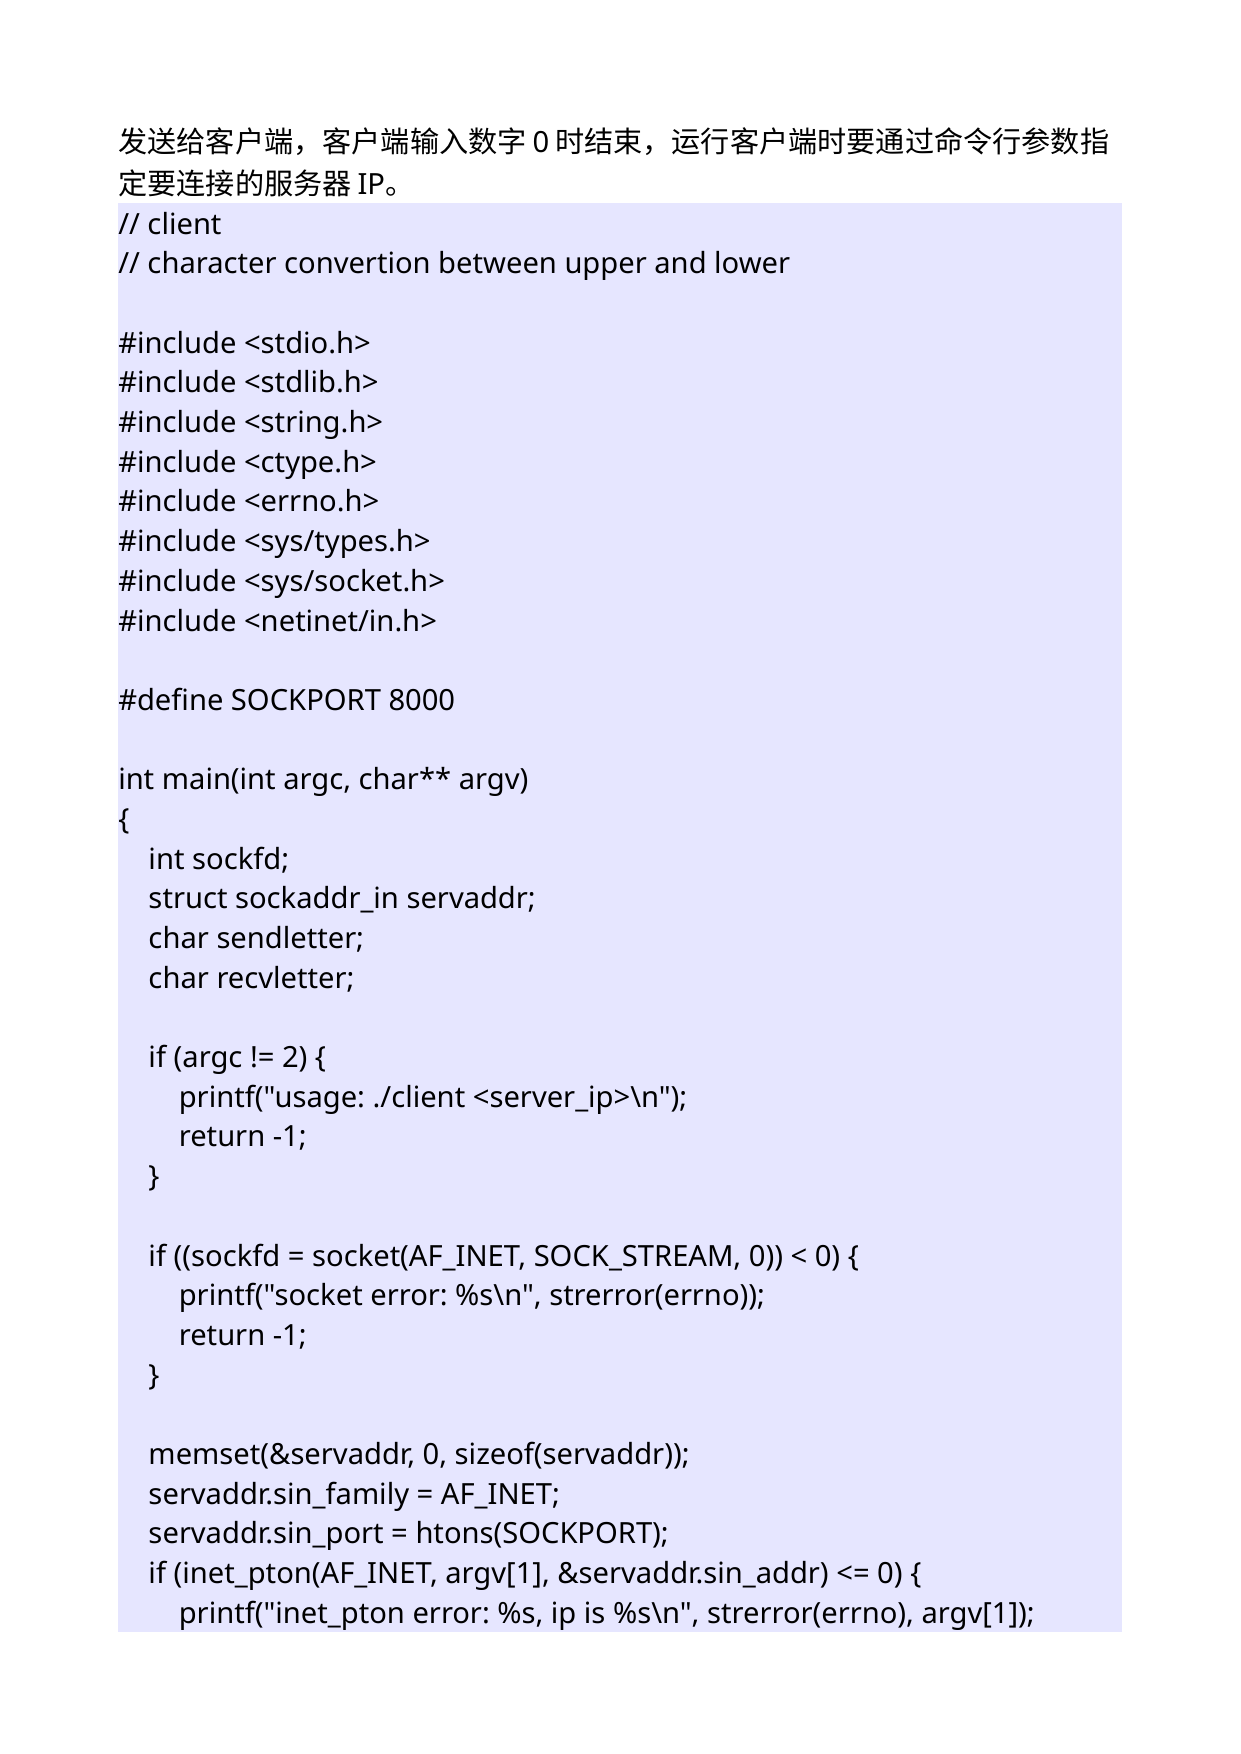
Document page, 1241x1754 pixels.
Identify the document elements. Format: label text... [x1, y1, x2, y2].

text struct sockaddr_in servaddr; [118, 878, 1122, 917]
text #include <netinet/in.h> [118, 600, 1122, 639]
text servaddr.sin_family = AF_INET; [118, 1473, 1122, 1513]
text { [118, 798, 1122, 838]
text return -1; [118, 1116, 1122, 1155]
text 发送给客户端，客户端输入数字0时结束，运行客户端时要通过命令行参数指定要连接的服务器IP。 [118, 118, 1122, 203]
text int sockfd; [118, 838, 1122, 878]
text // character convertion between upper and lower [118, 243, 1122, 282]
text #define SOCKPORT 8000 [118, 679, 1122, 719]
text char recvletter; [118, 957, 1122, 997]
text return -1; [118, 1314, 1122, 1354]
text if (inet_pton(AF_INET, argv[1], &servaddr.sin_addr) <= 0) { [118, 1552, 1122, 1592]
text #include <errno.h> [118, 481, 1122, 520]
text servaddr.sin_port = htons(SOCKPORT); [118, 1513, 1122, 1552]
text // client [118, 203, 1122, 243]
text if (argc != 2) { [118, 1036, 1122, 1076]
text #include <stdio.h> [118, 322, 1122, 362]
text if ((sockfd = socket(AF_INET, SOCK_STREAM, 0)) < 0) { [118, 1235, 1122, 1274]
text #include <sys/types.h> [118, 520, 1122, 560]
text #include <string.h> [118, 401, 1122, 441]
text } [118, 1354, 1122, 1393]
text #include <ctype.h> [118, 441, 1122, 481]
text } [118, 1155, 1122, 1195]
text int main(int argc, char** argv) [118, 758, 1122, 798]
text #include <stdlib.h> [118, 362, 1122, 401]
text printf("inet_pton error: %s, ip is %s\n", strerror(errno), argv[1]); [118, 1592, 1122, 1632]
text printf("usage: ./client <server_ip>\n"); [118, 1076, 1122, 1116]
text #include <sys/socket.h> [118, 560, 1122, 600]
text char sendletter; [118, 917, 1122, 957]
text printf("socket error: %s\n", strerror(errno)); [118, 1274, 1122, 1314]
text memset(&servaddr, 0, sizeof(servaddr)); [118, 1433, 1122, 1473]
